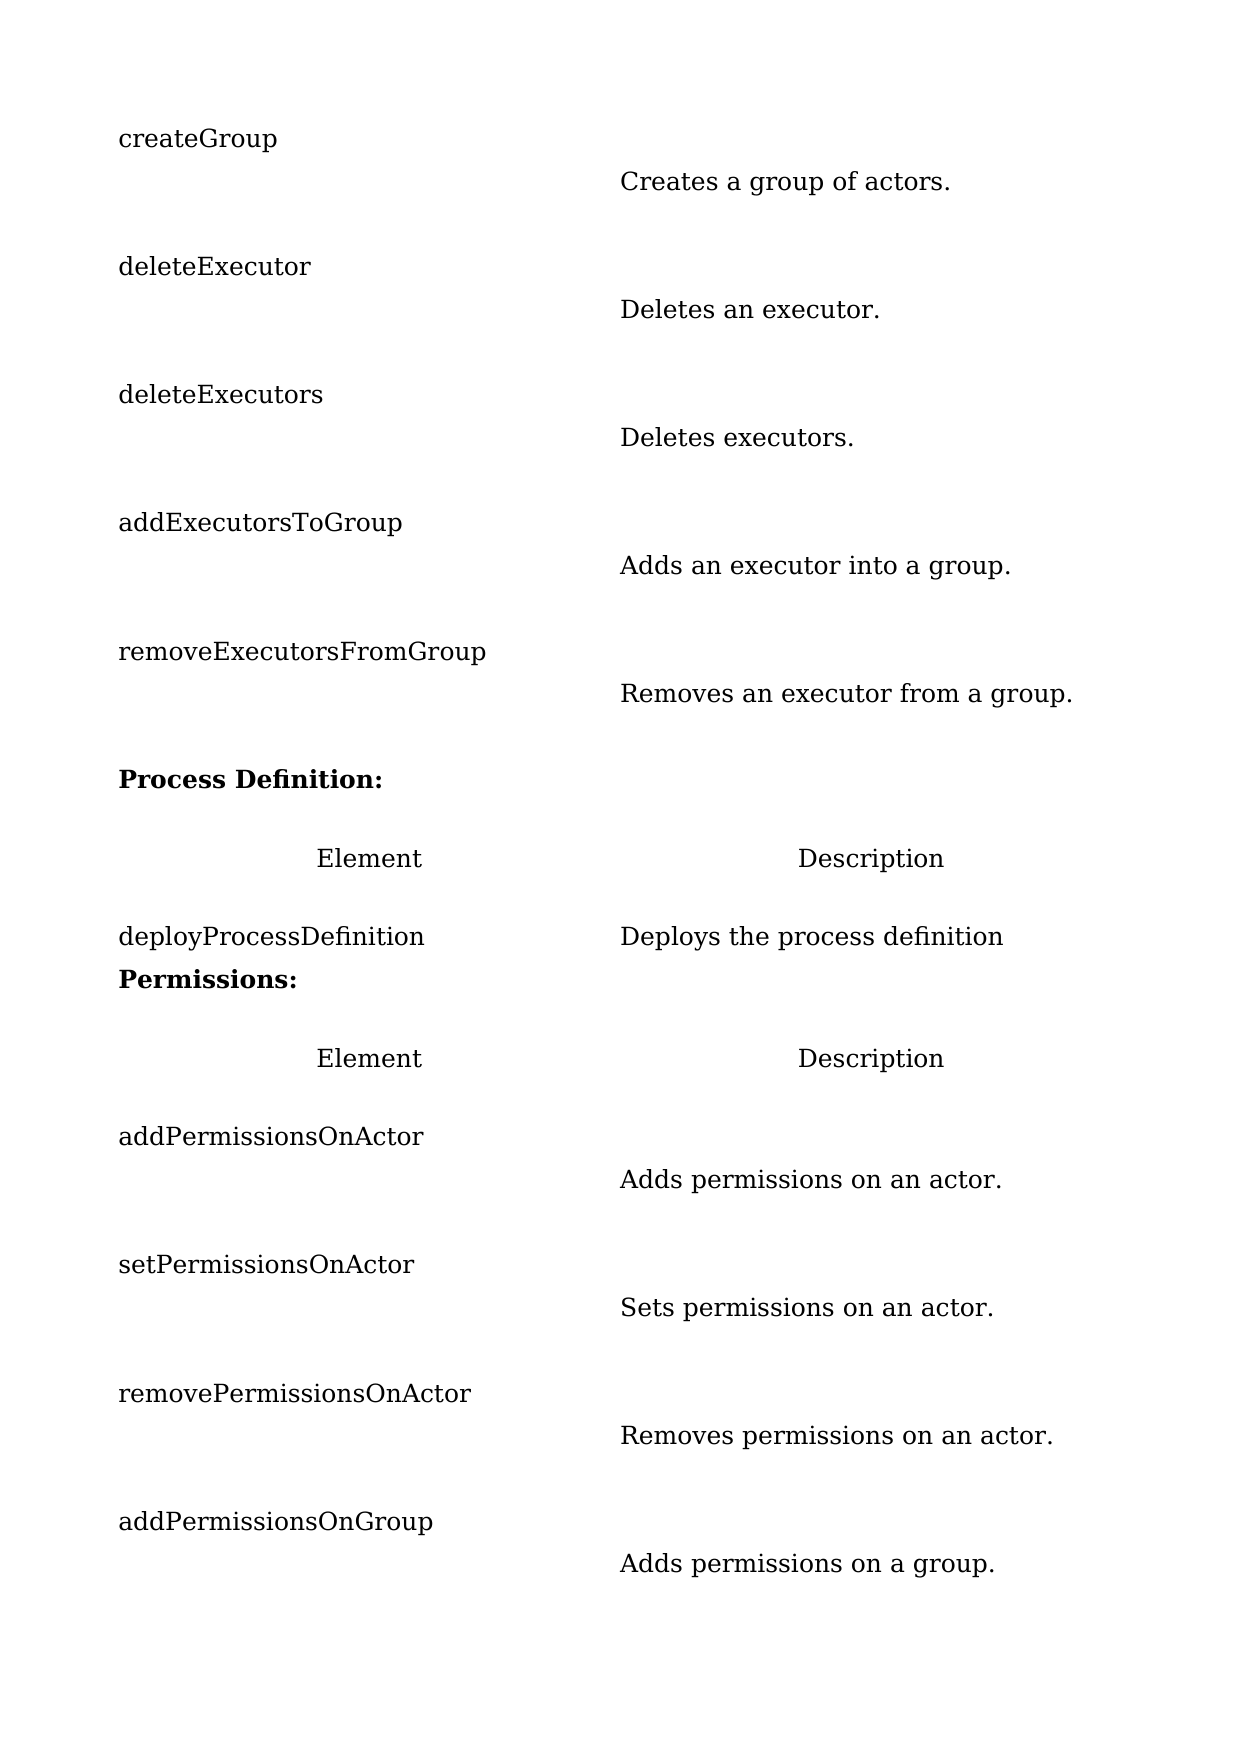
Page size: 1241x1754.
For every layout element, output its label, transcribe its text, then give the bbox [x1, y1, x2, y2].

table_cell setPermissionsOnActor [118, 1245, 620, 1373]
table_cell Deletes an executor. [620, 246, 1122, 374]
table_cell Removes an executor from a group. [620, 631, 1122, 759]
table_cell deleteExecutors [118, 374, 620, 502]
table_header Description [620, 802, 1122, 916]
table_header Permissions: [118, 959, 1122, 1002]
table_cell Deletes executors. [620, 374, 1122, 502]
table_cell deployProcessDefinition [118, 916, 620, 959]
table_cell Deploys the process definition [620, 916, 1122, 959]
table_cell Removes permissions on an actor. [620, 1373, 1122, 1501]
table_header Element [118, 1002, 620, 1116]
table_header Description [620, 1002, 1122, 1116]
table_cell Adds an executor into a group. [620, 503, 1122, 631]
table_cell addPermissionsOnGroup [118, 1501, 620, 1629]
table_cell removeExecutorsFromGroup [118, 631, 620, 759]
table_cell Adds permissions on an actor. [620, 1116, 1122, 1244]
table_cell createGroup [118, 118, 620, 246]
table_header Process Definition: [118, 759, 1122, 802]
table_cell Sets permissions on an actor. [620, 1245, 1122, 1373]
table_header Element [118, 802, 620, 916]
table_cell deleteExecutor [118, 246, 620, 374]
table_cell addExecutorsToGroup [118, 503, 620, 631]
table_cell removePermissionsOnActor [118, 1373, 620, 1501]
table_cell Creates a group of actors. [620, 118, 1122, 246]
table_cell addPermissionsOnActor [118, 1116, 620, 1244]
table_cell Adds permissions on a group. [620, 1501, 1122, 1629]
